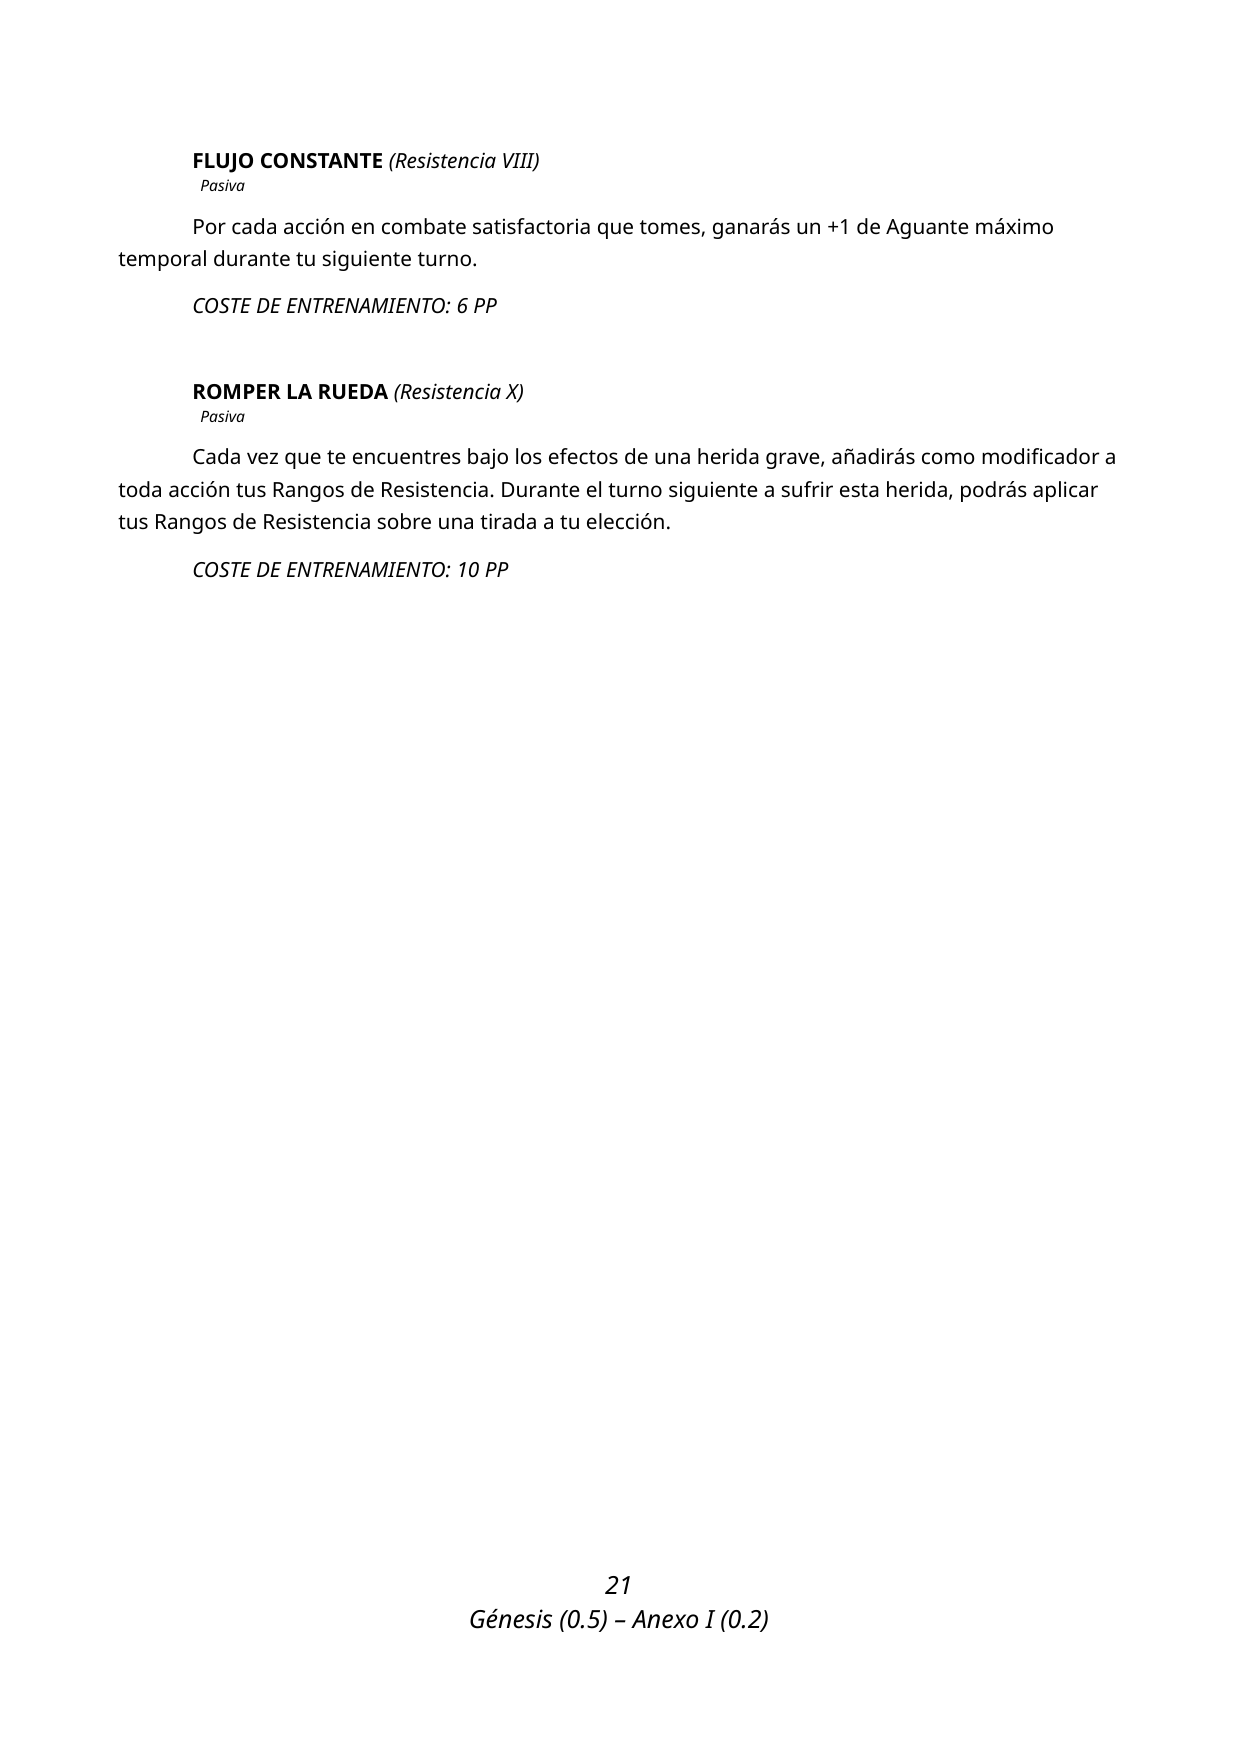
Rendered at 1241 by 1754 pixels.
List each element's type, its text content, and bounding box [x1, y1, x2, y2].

text Pasiva [192, 405, 1122, 442]
text COSTE DE ENTRENAMIENTO: 6 PP [118, 292, 1122, 320]
text Cada vez que te encuentres bajo los efectos de una herida grave, añadirás como modificador a toda acción tus Rangos de Resistencia. Durante el turno siguiente a sufrir esta herida, podrás aplicar tus Rangos de Resistencia sobre una tirada a tu elección. [118, 442, 1122, 536]
text COSTE DE ENTRENAMIENTO: 10 PP [118, 555, 1122, 583]
text Pasiva [192, 175, 1122, 212]
text ROMPER LA RUEDA (Resistencia X) [118, 377, 1122, 405]
text FLUJO CONSTANTE (Resistencia VIII) [118, 147, 1122, 175]
text Por cada acción en combate satisfactoria que tomes, ganarás un +1 de Aguante máximo temporal durante tu siguiente turno. [118, 212, 1122, 273]
